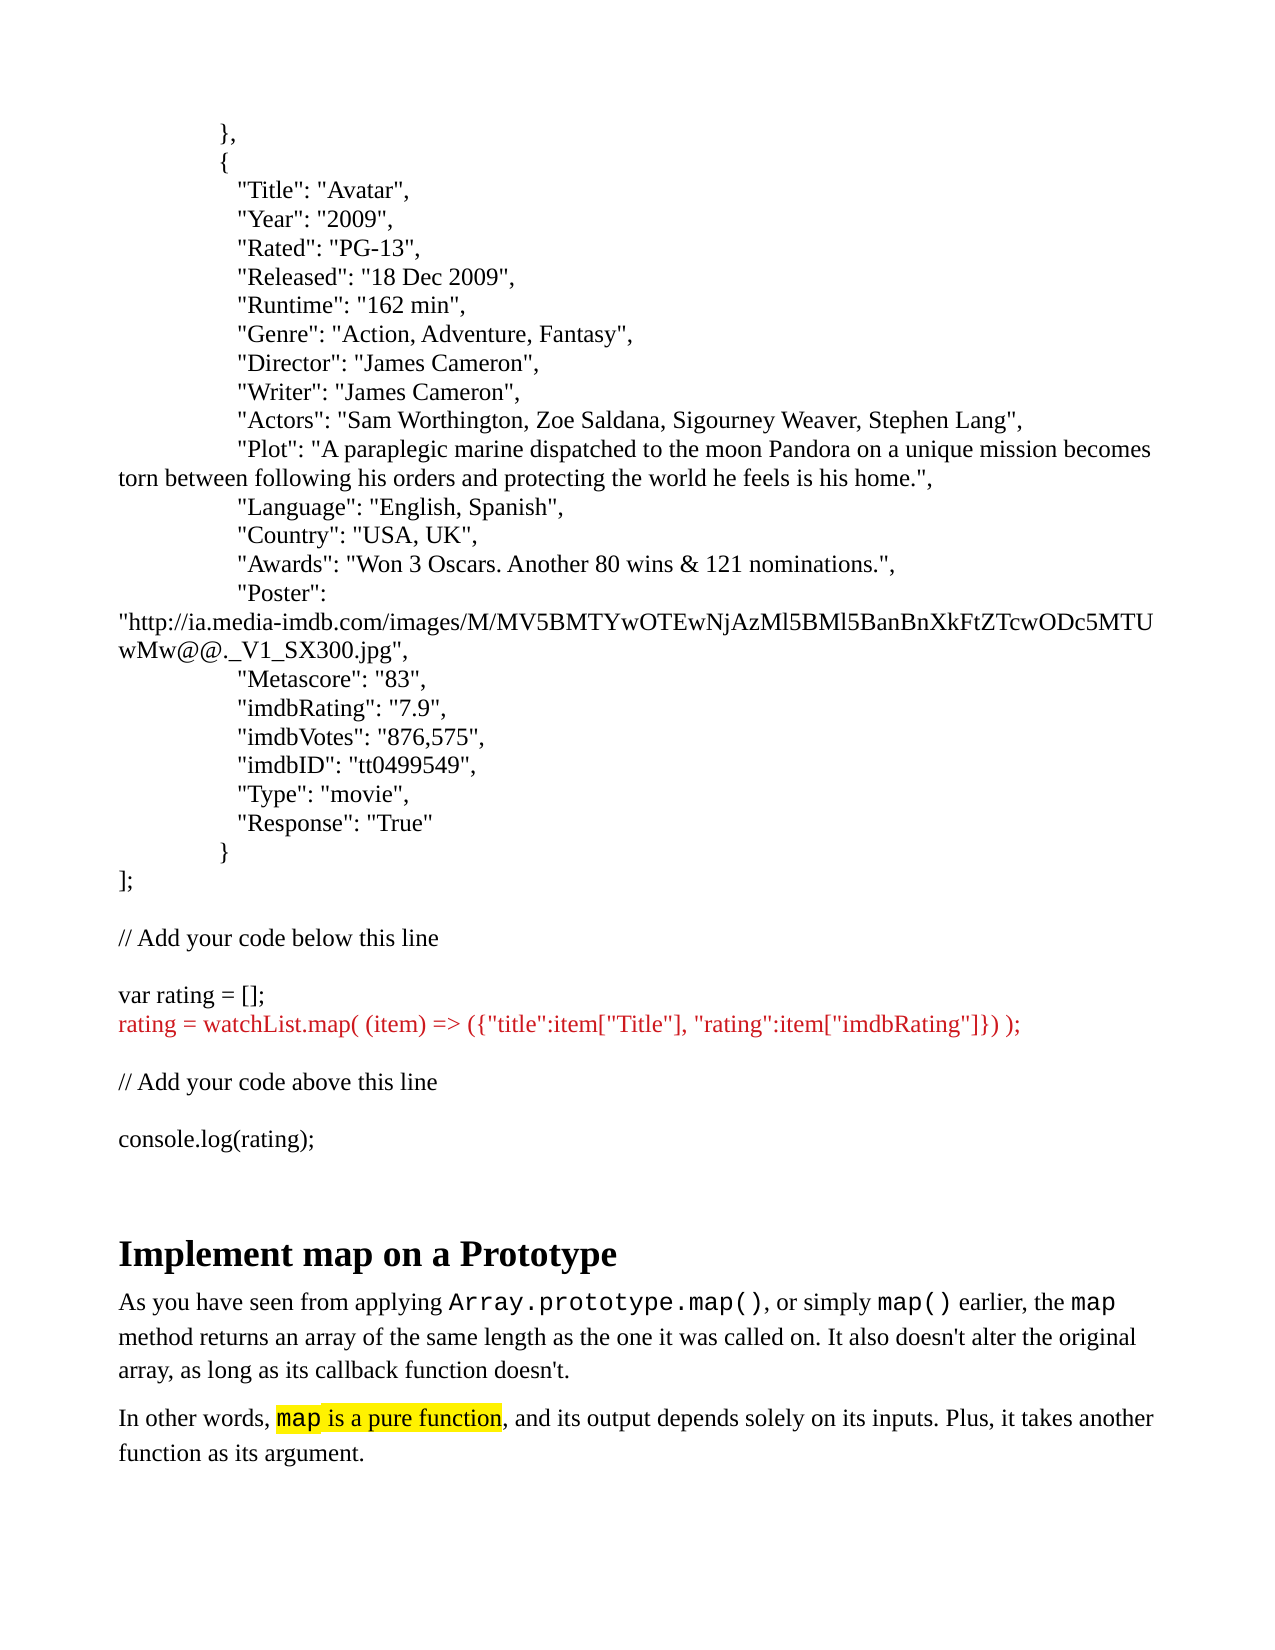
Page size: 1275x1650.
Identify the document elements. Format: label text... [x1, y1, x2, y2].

text } [118, 837, 1157, 866]
text "Plot": "A paraplegic marine dispatched to the moon Pandora on a unique mission becomes torn between following his orders and protecting the world he feels is his home.", [118, 434, 1157, 492]
text "Poster": "http://ia.media-imdb.com/images/M/MV5BMTYwOTEwNjAzMl5BMl5BanBnXkFtZTcwODc5MTUwMw@@._V1_SX300.jpg", [118, 578, 1157, 664]
text "Response": "True" [118, 808, 1157, 837]
text As you have seen from applying Array.prototype.map(), or simply map() earlier, the map method returns an array of the same length as the one it was called on. It also doesn't alter the original array, as long as its callback function doesn't. [118, 1287, 1157, 1384]
text "imdbID": "tt0499549", [118, 751, 1157, 779]
text In other words, map is a pure function, and its output depends solely on its inputs. Plus, it takes another function as its argument. [118, 1403, 1157, 1467]
text "imdbVotes": "876,575", [118, 722, 1157, 751]
text "Runtime": "162 min", [118, 291, 1157, 319]
text // Add your code below this line [118, 923, 1157, 952]
text console.log(rating); [118, 1124, 1157, 1153]
text ]; [118, 866, 1157, 894]
text var rating = []; [118, 981, 1157, 1009]
text "Awards": "Won 3 Oscars. Another 80 wins & 121 nominations.", [118, 549, 1157, 578]
text rating = watchList.map( (item) => ({"title":item["Title"], "rating":item["imdbRating"]}) ); [118, 1009, 1157, 1038]
subtitle Implement map on a Prototype [118, 1231, 1157, 1274]
text }, [118, 118, 1157, 147]
text "Writer": "James Cameron", [118, 377, 1157, 406]
text "Released": "18 Dec 2009", [118, 262, 1157, 291]
text { [118, 147, 1157, 176]
text "Director": "James Cameron", [118, 348, 1157, 377]
text "imdbRating": "7.9", [118, 693, 1157, 722]
text "Genre": "Action, Adventure, Fantasy", [118, 319, 1157, 348]
text "Type": "movie", [118, 779, 1157, 808]
text "Country": "USA, UK", [118, 521, 1157, 549]
text "Metascore": "83", [118, 664, 1157, 693]
text "Actors": "Sam Worthington, Zoe Saldana, Sigourney Weaver, Stephen Lang", [118, 406, 1157, 434]
text "Title": "Avatar", [118, 176, 1157, 204]
text "Language": "English, Spanish", [118, 492, 1157, 521]
text "Rated": "PG-13", [118, 233, 1157, 262]
text "Year": "2009", [118, 204, 1157, 233]
text // Add your code above this line [118, 1067, 1157, 1096]
